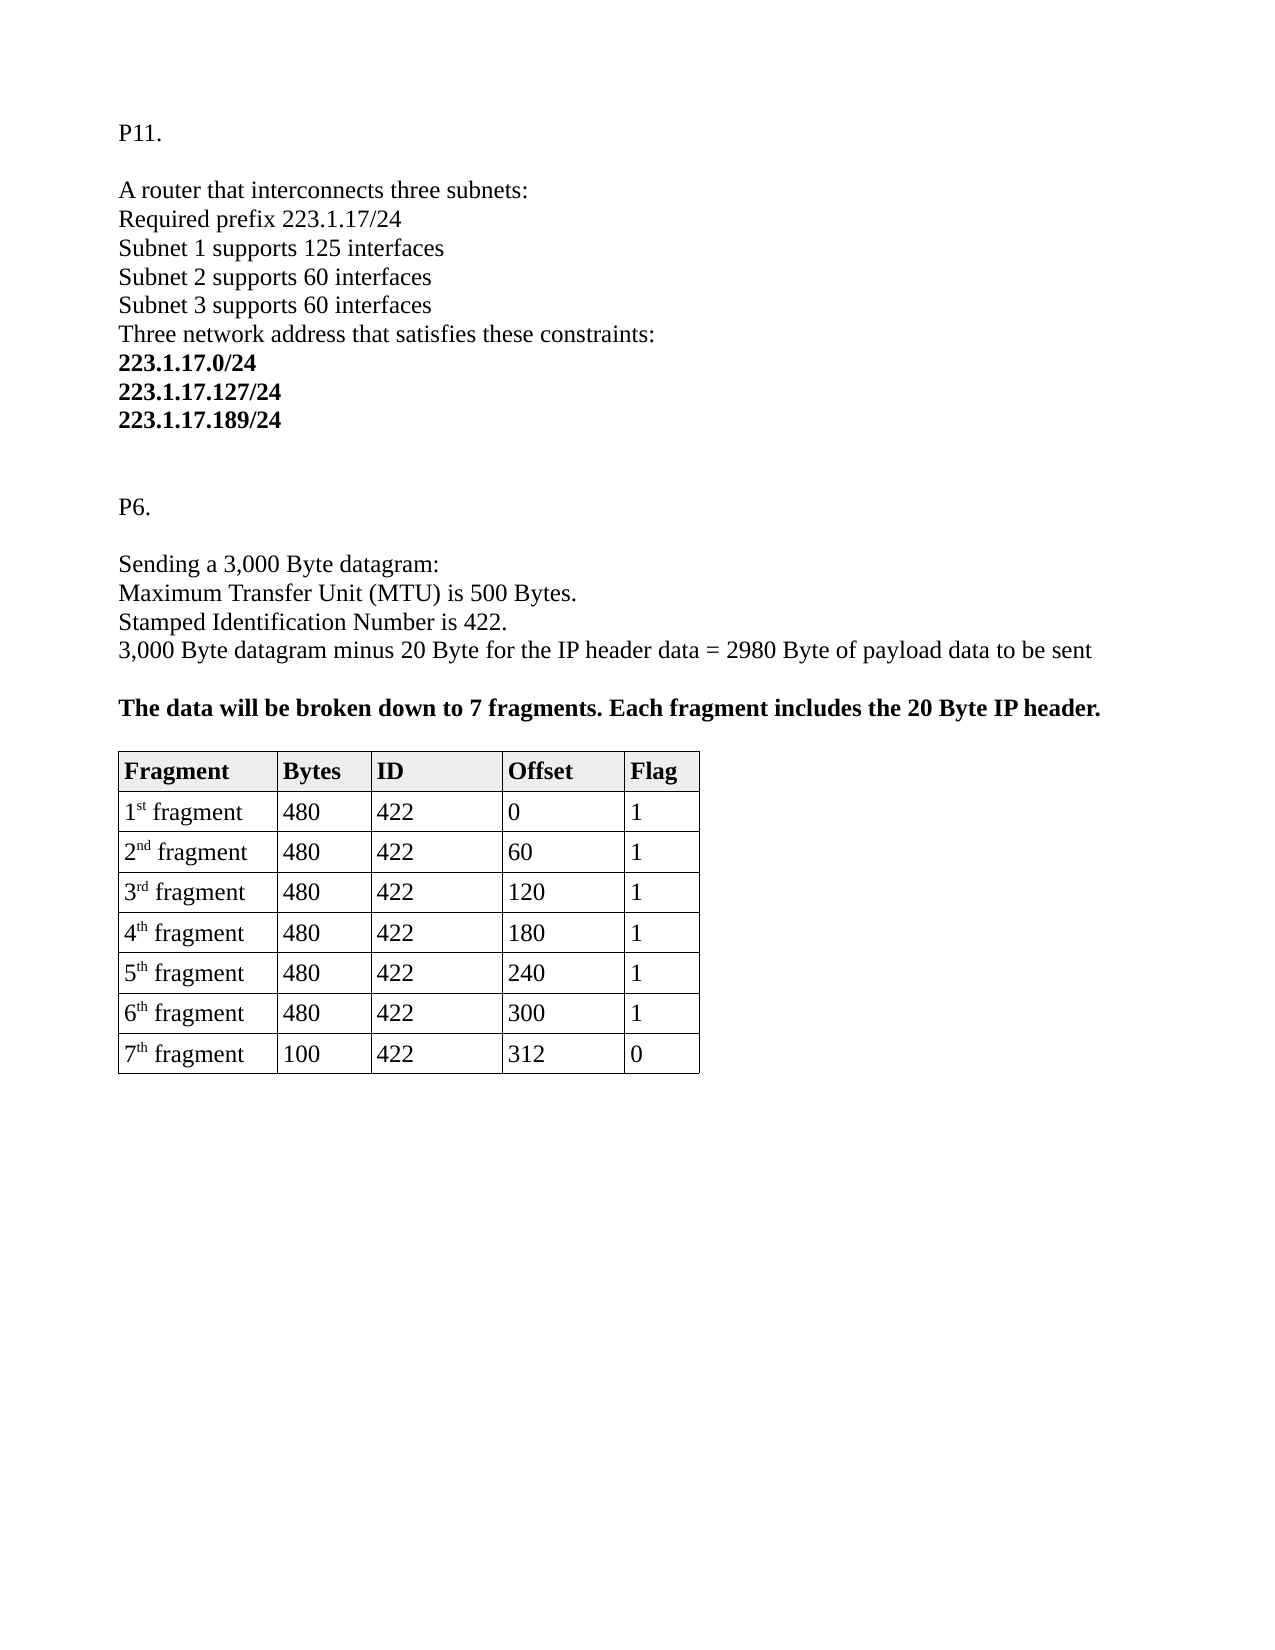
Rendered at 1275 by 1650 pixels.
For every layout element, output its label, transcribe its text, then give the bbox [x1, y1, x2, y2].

text P11. [118, 118, 1157, 147]
table_cell 422 [372, 1034, 502, 1073]
text A router that interconnects three subnets: [118, 176, 1157, 204]
text Required prefix 223.1.17/24 [118, 204, 1157, 233]
text 223.1.17.127/24 [118, 377, 1157, 406]
text 223.1.17.189/24 [118, 406, 1157, 434]
table_header Flag [625, 752, 699, 791]
table_cell 1 [625, 832, 699, 872]
table_cell 3rd fragment [119, 873, 277, 912]
table_cell 480 [278, 953, 371, 992]
table_cell 1 [625, 873, 699, 912]
text 223.1.17.0/24 [118, 348, 1157, 377]
table_cell 240 [503, 953, 624, 992]
table_header Offset [503, 752, 624, 791]
table_cell 300 [503, 994, 624, 1033]
text 3,000 Byte datagram minus 20 Byte for the IP header data = 2980 Byte of payload data to be sent [118, 636, 1157, 664]
table_cell 422 [372, 873, 502, 912]
table_cell 0 [625, 1034, 699, 1073]
table_cell 480 [278, 832, 371, 872]
table_cell 2nd fragment [119, 832, 277, 872]
table_cell 422 [372, 792, 502, 831]
table_cell 120 [503, 873, 624, 912]
table_cell 480 [278, 913, 371, 952]
table_cell 0 [503, 792, 624, 831]
table_cell 480 [278, 792, 371, 831]
table_cell 100 [278, 1034, 371, 1073]
table_cell 1st fragment [119, 792, 277, 831]
text Subnet 3 supports 60 interfaces [118, 291, 1157, 319]
text Subnet 2 supports 60 interfaces [118, 262, 1157, 291]
text Subnet 1 supports 125 interfaces [118, 233, 1157, 262]
table_cell 5th fragment [119, 953, 277, 992]
text Maximum Transfer Unit (MTU) is 500 Bytes. [118, 578, 1157, 607]
text Sending a 3,000 Byte datagram: [118, 549, 1157, 578]
table_cell 180 [503, 913, 624, 952]
table_cell 480 [278, 994, 371, 1033]
table_cell 1 [625, 994, 699, 1033]
table_cell 6th fragment [119, 994, 277, 1033]
table_cell 1 [625, 953, 699, 992]
table_cell 7th fragment [119, 1034, 277, 1073]
table_cell 1 [625, 792, 699, 831]
table_cell 422 [372, 913, 502, 952]
table_cell 422 [372, 832, 502, 872]
table_header Fragment [119, 752, 277, 791]
table_header Bytes [278, 752, 371, 791]
table_cell 480 [278, 873, 371, 912]
table_cell 1 [625, 913, 699, 952]
table_header ID [372, 752, 502, 791]
table_cell 312 [503, 1034, 624, 1073]
text P6. [118, 492, 1157, 521]
text Three network address that satisfies these constraints: [118, 319, 1157, 348]
text The data will be broken down to 7 fragments. Each fragment includes the 20 Byte IP header. [118, 693, 1157, 722]
text Stamped Identification Number is 422. [118, 607, 1157, 636]
table_cell 60 [503, 832, 624, 872]
table_cell 422 [372, 953, 502, 992]
table_cell 4th fragment [119, 913, 277, 952]
table_cell 422 [372, 994, 502, 1033]
